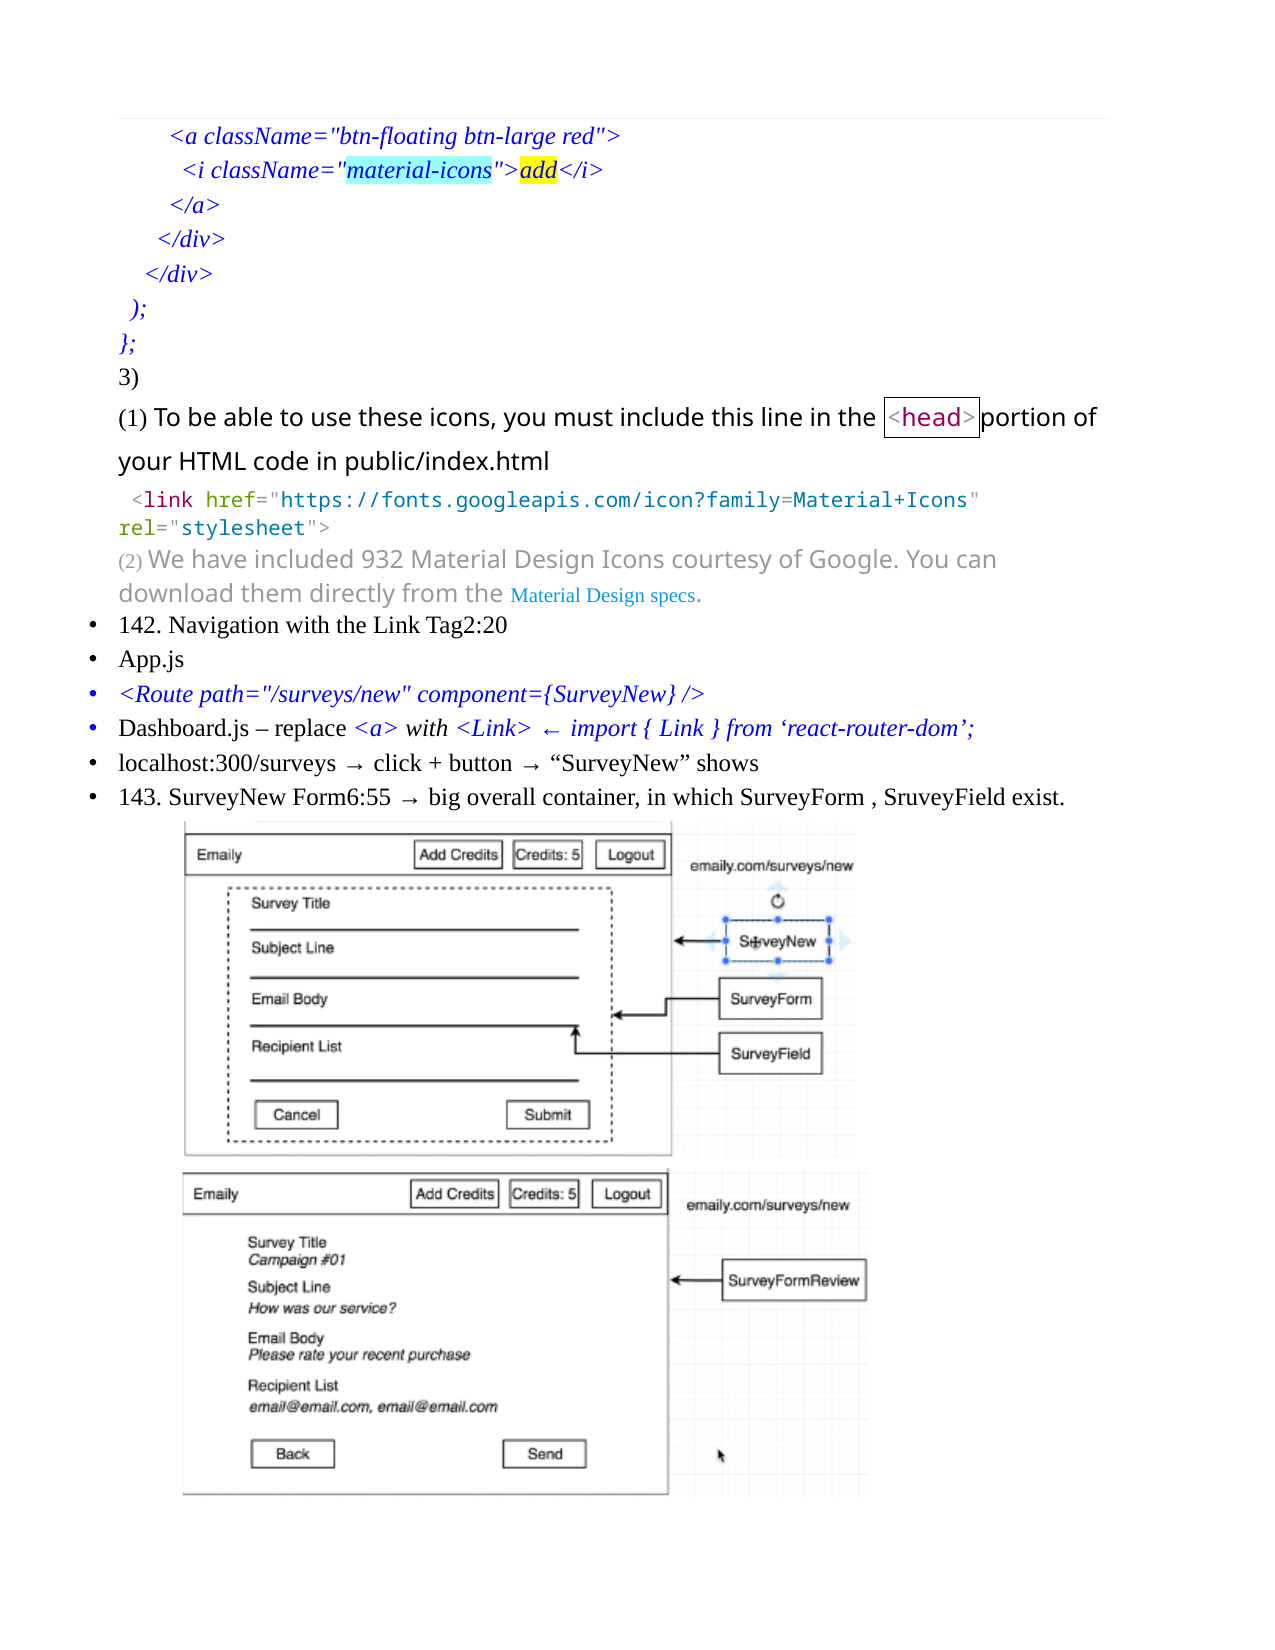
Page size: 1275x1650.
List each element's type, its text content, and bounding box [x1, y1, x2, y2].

text </div> [118, 222, 1110, 253]
text }; [118, 325, 1110, 357]
text 3) [118, 359, 1110, 391]
text ); [118, 291, 1110, 322]
picture [182, 1168, 869, 1497]
list 143. SurveyNew Form6:55 → big overall container, in which SurveyForm , SruveyField exist. [118, 779, 1110, 811]
list <Route path="/surveys/new" component={SurveyNew} /> [118, 676, 1110, 707]
list Dashboard.js – replace <a> with <Link> ← import { Link } from ‘react-router-dom’; [118, 710, 1110, 742]
text </a> [118, 187, 1110, 219]
picture [511, 591, 515, 602]
text <a className="btn-floating btn-large red"> [118, 119, 1110, 150]
text (1) To be able to use these icons, you must include this line in the <head>portion of your HTML code in public/index.html [118, 394, 1110, 478]
picture [184, 821, 857, 1158]
list 142. Navigation with the Link Tag2:20 [118, 607, 1110, 638]
text <i className="material-icons">add</i> [118, 153, 1110, 184]
list App.js [118, 641, 1110, 673]
text </div> [118, 256, 1110, 288]
text <link href="https://fonts.googleapis.com/icon?family=Material+Icons" rel="stylesheet"> [118, 482, 1110, 539]
list localhost:300/surveys → click + button → “SurveyNew” shows [118, 745, 1110, 776]
text (2) We have included 932 Material Design Icons courtesy of Google. You can download them directly from the Material Design specs. [118, 539, 1110, 607]
picture [634, 592, 641, 600]
